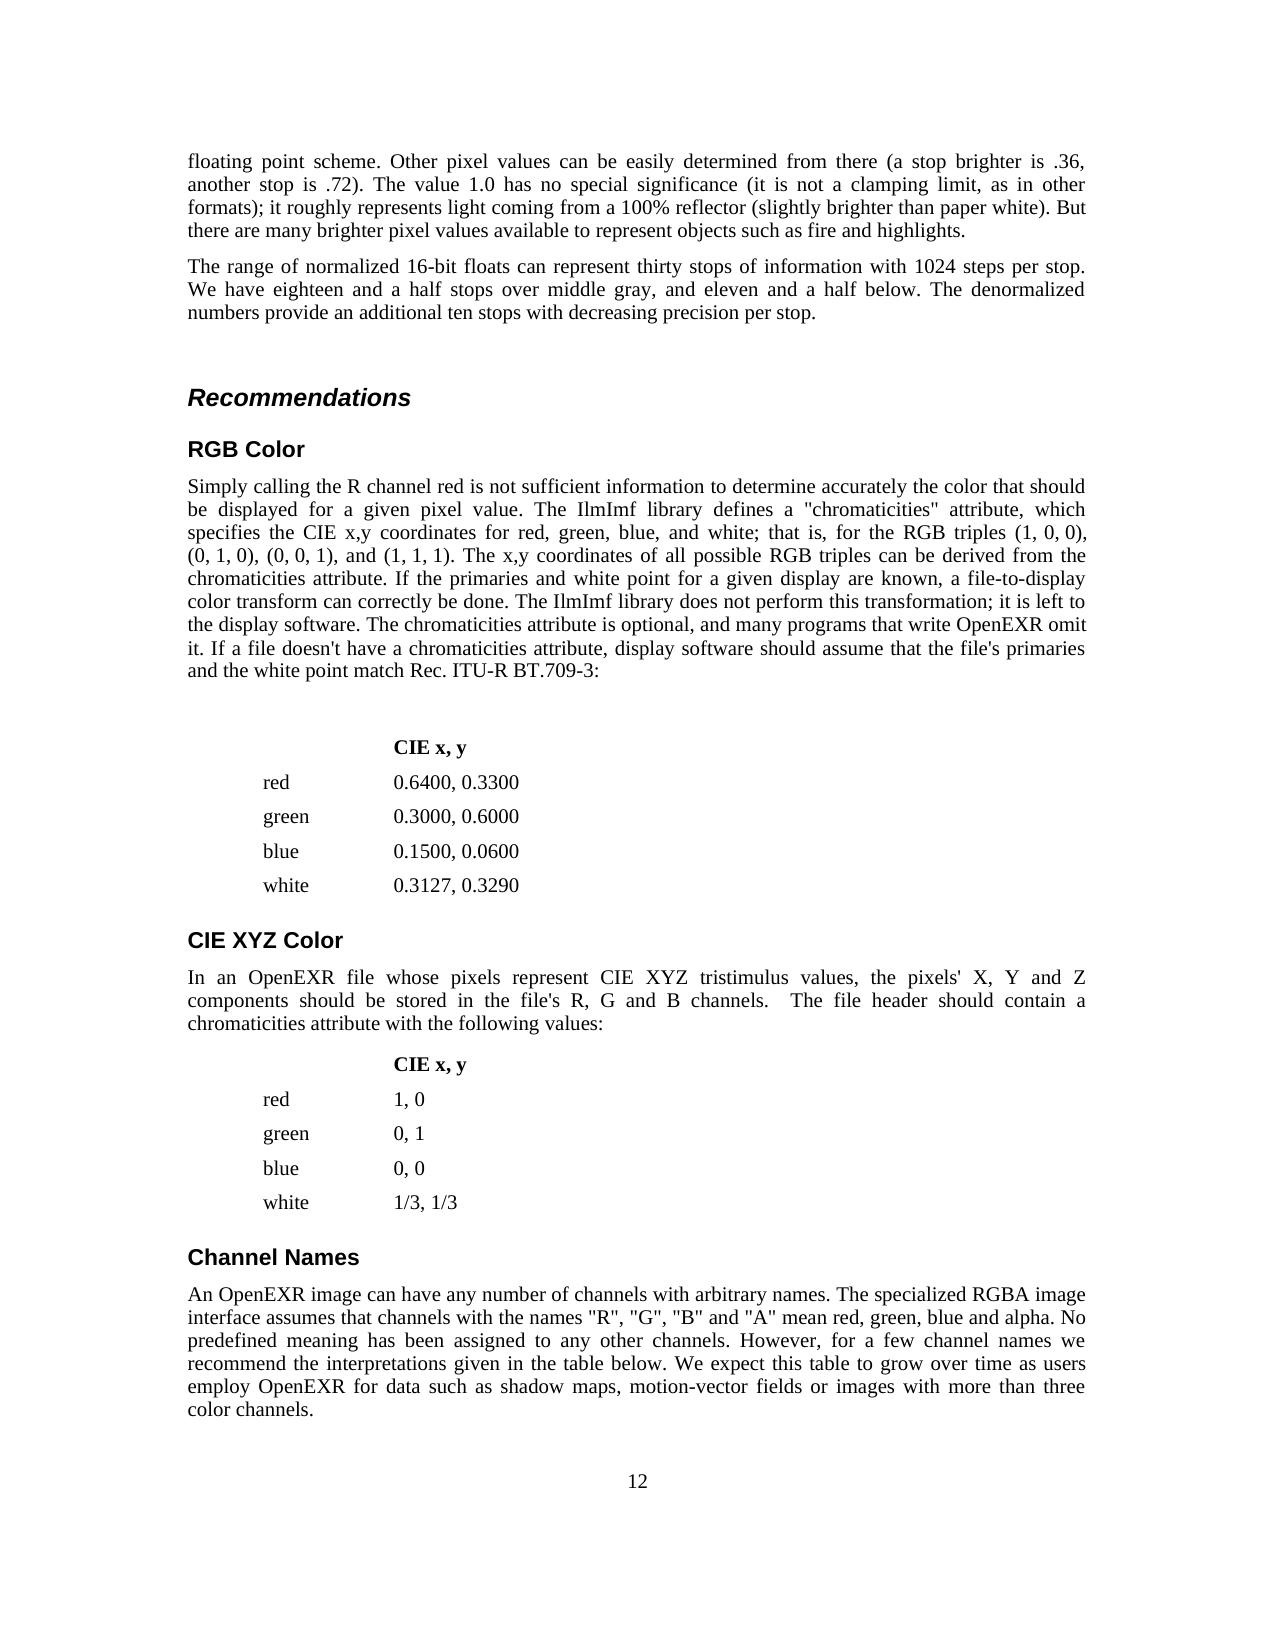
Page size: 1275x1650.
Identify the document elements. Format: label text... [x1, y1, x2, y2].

table_cell white [257, 1185, 388, 1220]
table_header [257, 730, 388, 765]
table_header CIE x, y [388, 1048, 1016, 1082]
text The range of normalized 16-bit floats can represent thirty stops of information with 1024 steps per stop. We have eighteen and a half stops over middle gray, and eleven and a half below. The denormalized numbers provide an additional ten stops with decreasing precision per stop. [187, 254, 1087, 324]
subtitle RGB Color [187, 437, 1087, 463]
table_cell red [257, 1082, 388, 1116]
table_cell 0, 0 [388, 1151, 1016, 1185]
table_cell 1/3, 1/3 [388, 1185, 1016, 1220]
table_header [257, 1048, 388, 1082]
table_cell green [257, 1116, 388, 1151]
text An OpenEXR image can have any number of channels with arbitrary names. The specialized RGBA image interface assumes that channels with the names "R", "G", "B" and "A" mean red, green, blue and alpha. No predefined meaning has been assigned to any other channels. However, for a few channel names we recommend the interpretations given in the table below. We expect this table to grow over time as users employ OpenEXR for data such as shadow maps, motion-vector fields or images with more than three color channels. [187, 1283, 1087, 1421]
table_cell green [257, 799, 388, 834]
table_cell red [257, 765, 388, 799]
table_cell white [257, 868, 388, 903]
table_cell blue [257, 834, 388, 868]
table_cell blue [257, 1151, 388, 1185]
subtitle CIE XYZ Color [187, 928, 1087, 953]
text floating point scheme. Other pixel values can be easily determined from there (a stop brighter is .36, another stop is .72). The value 1.0 has no special significance (it is not a clamping limit, as in other formats); it roughly represents light coming from a 100% reflector (slightly brighter than paper white). But there are many brighter pixel values available to represent objects such as fire and highlights. [187, 150, 1087, 242]
subtitle Recommendations [187, 384, 1087, 412]
table_cell 0, 1 [388, 1116, 1016, 1151]
subtitle Channel Names [187, 1245, 1087, 1270]
table_cell 0.6400, 0.3300 [388, 765, 1016, 799]
table_cell 0.3000, 0.6000 [388, 799, 1016, 834]
table_cell 1, 0 [388, 1082, 1016, 1116]
table_header CIE x, y [388, 730, 1016, 765]
table_cell 0.3127, 0.3290 [388, 868, 1016, 903]
text In an OpenEXR file whose pixels represent CIE XYZ tristimulus values, the pixels' X, Y and Z components should be stored in the file's R, G and B channels. The file header should contain a chromaticities attribute with the following values: [187, 966, 1087, 1035]
text Simply calling the R channel red is not sufficient information to determine accurately the color that should be displayed for a given pixel value. The IlmImf library defines a "chromaticities" attribute, which specifies the CIE x,y coordinates for red, green, blue, and white; that is, for the RGB triples (1, 0, 0), (0, 1, 0), (0, 0, 1), and (1, 1, 1). The x,y coordinates of all possible RGB triples can be derived from the chromaticities attribute. If the primaries and white point for a given display are known, a file-to-display color transform can correctly be done. The IlmImf library does not perform this transformation; it is left to the display software. The chromaticities attribute is optional, and many programs that write OpenEXR omit it. If a file doesn't have a chromaticities attribute, display software should assume that the file's primaries and the white point match Rec. ITU-R BT.709-3: [187, 475, 1087, 682]
table_cell 0.1500, 0.0600 [388, 834, 1016, 868]
